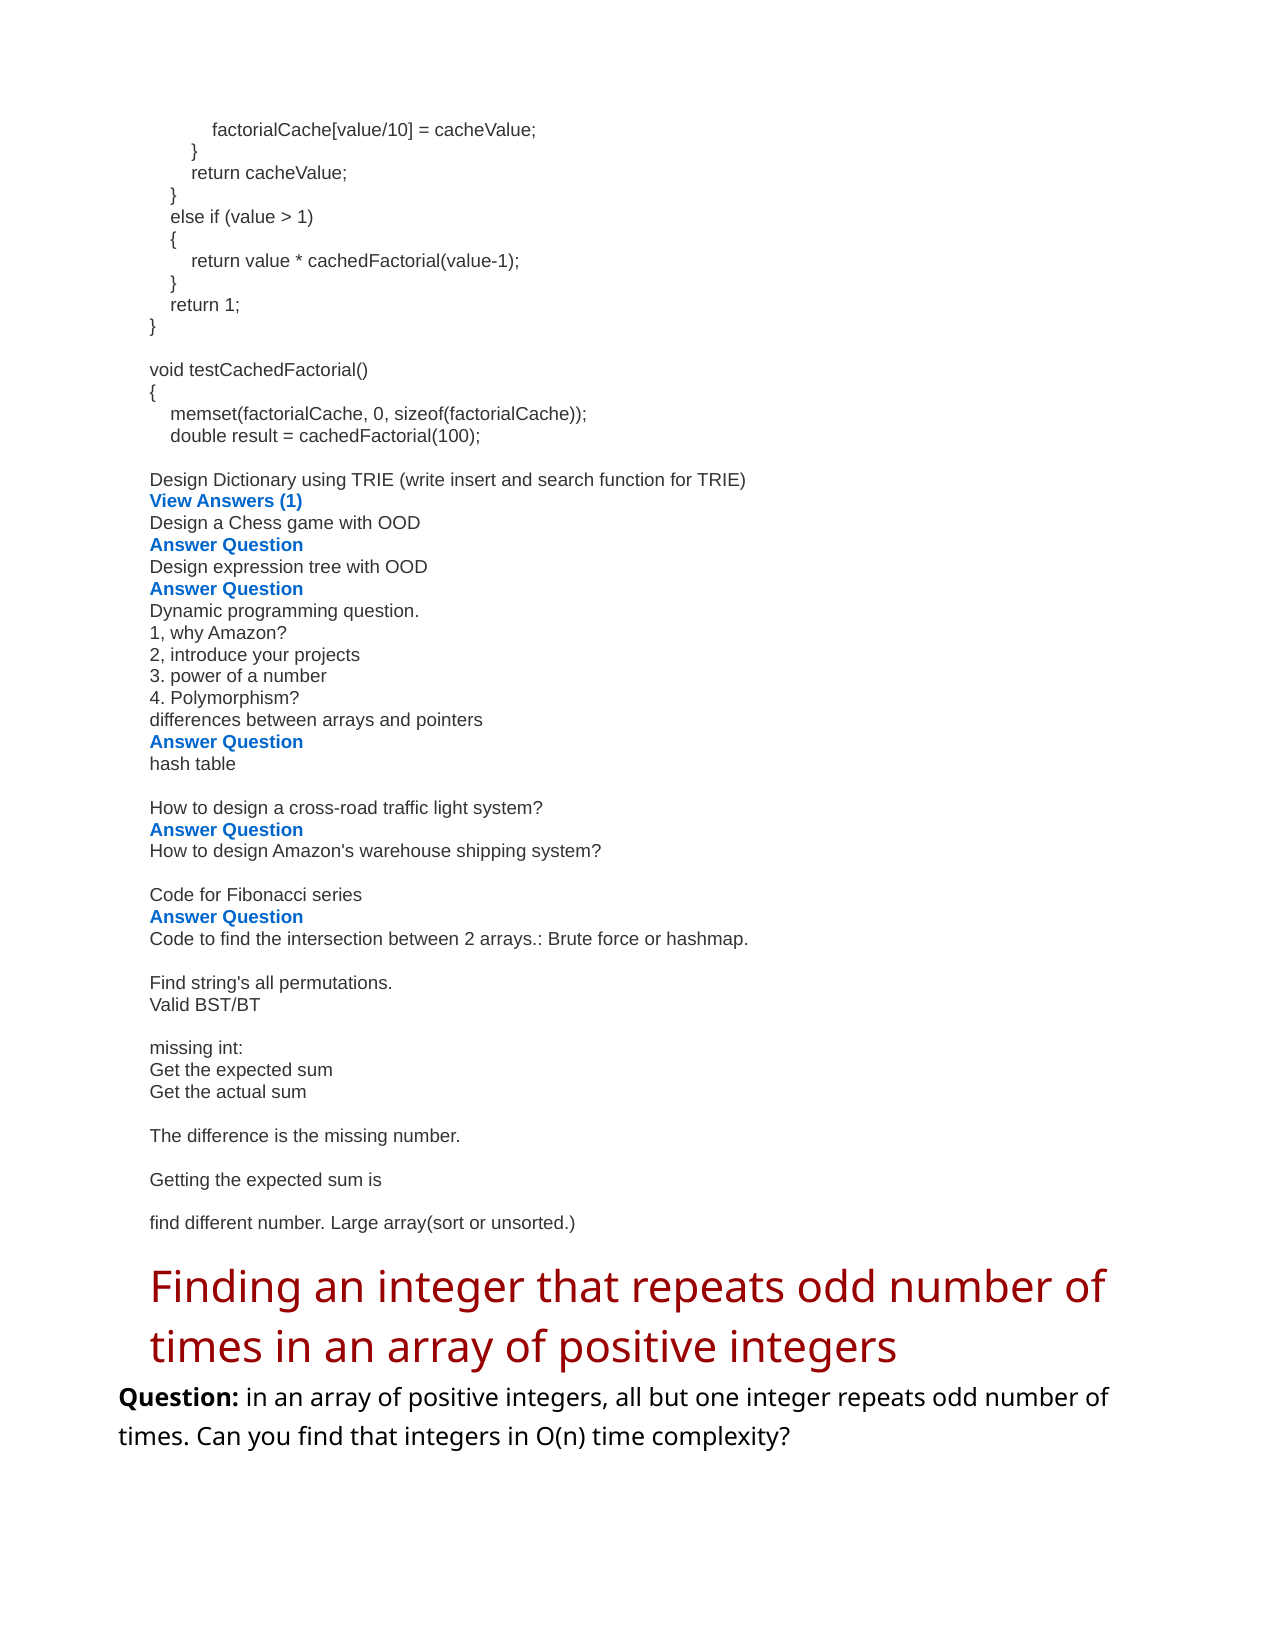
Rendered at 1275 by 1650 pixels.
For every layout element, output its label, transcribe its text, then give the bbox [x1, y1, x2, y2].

text View Answers (1) [149, 490, 1157, 512]
text Design Dictionary using TRIE (write insert and search function for TRIE) [149, 468, 1157, 490]
text factorialCache[value/10] = cacheValue; } return cacheValue; } else if (value > 1) { return value * cachedFactorial(value-1); } return 1; } void testCachedFactorial() { memset(factorialCache, 0, sizeof(factorialCache)); double result = cachedFactorial(100); [149, 118, 1157, 446]
text Answer Question [149, 534, 1157, 556]
text Valid BST/BT [149, 993, 1157, 1015]
text Get the expected sum Get the actual sum The difference is the missing number. Getting the expected sum is find different number. Large array(sort or unsorted.) [149, 1059, 1157, 1234]
subtitle Finding an integer that repeats odd number of times in an array of positive integers [149, 1256, 1157, 1375]
text 1, why Amazon? 2, introduce your projects 3. power of a number 4. Polymorphism? [149, 621, 1157, 709]
text Design expression tree with OOD [149, 556, 1157, 577]
text Answer Question [149, 577, 1157, 599]
text missing int: [149, 1037, 1157, 1059]
text Answer Question [149, 731, 1157, 752]
text Code for Fibonacci series [149, 884, 1157, 906]
text How to design a cross-road traffic light system? [149, 796, 1157, 818]
text Answer Question [149, 906, 1157, 927]
text How to design Amazon's warehouse shipping system? [149, 840, 1157, 862]
text hash table [149, 752, 1157, 774]
text Code to find the intersection between 2 arrays.: Brute force or hashmap. [149, 927, 1157, 949]
text Design a Chess game with OOD [149, 512, 1157, 534]
text Dynamic programming question. [149, 599, 1157, 621]
text Question: in an array of positive integers, all but one integer repeats odd number of times. Can you find that integers in O(n) time complexity? [118, 1375, 1157, 1453]
text Answer Question [149, 818, 1157, 840]
text Find string's all permutations. [149, 971, 1157, 993]
text differences between arrays and pointers [149, 709, 1157, 731]
